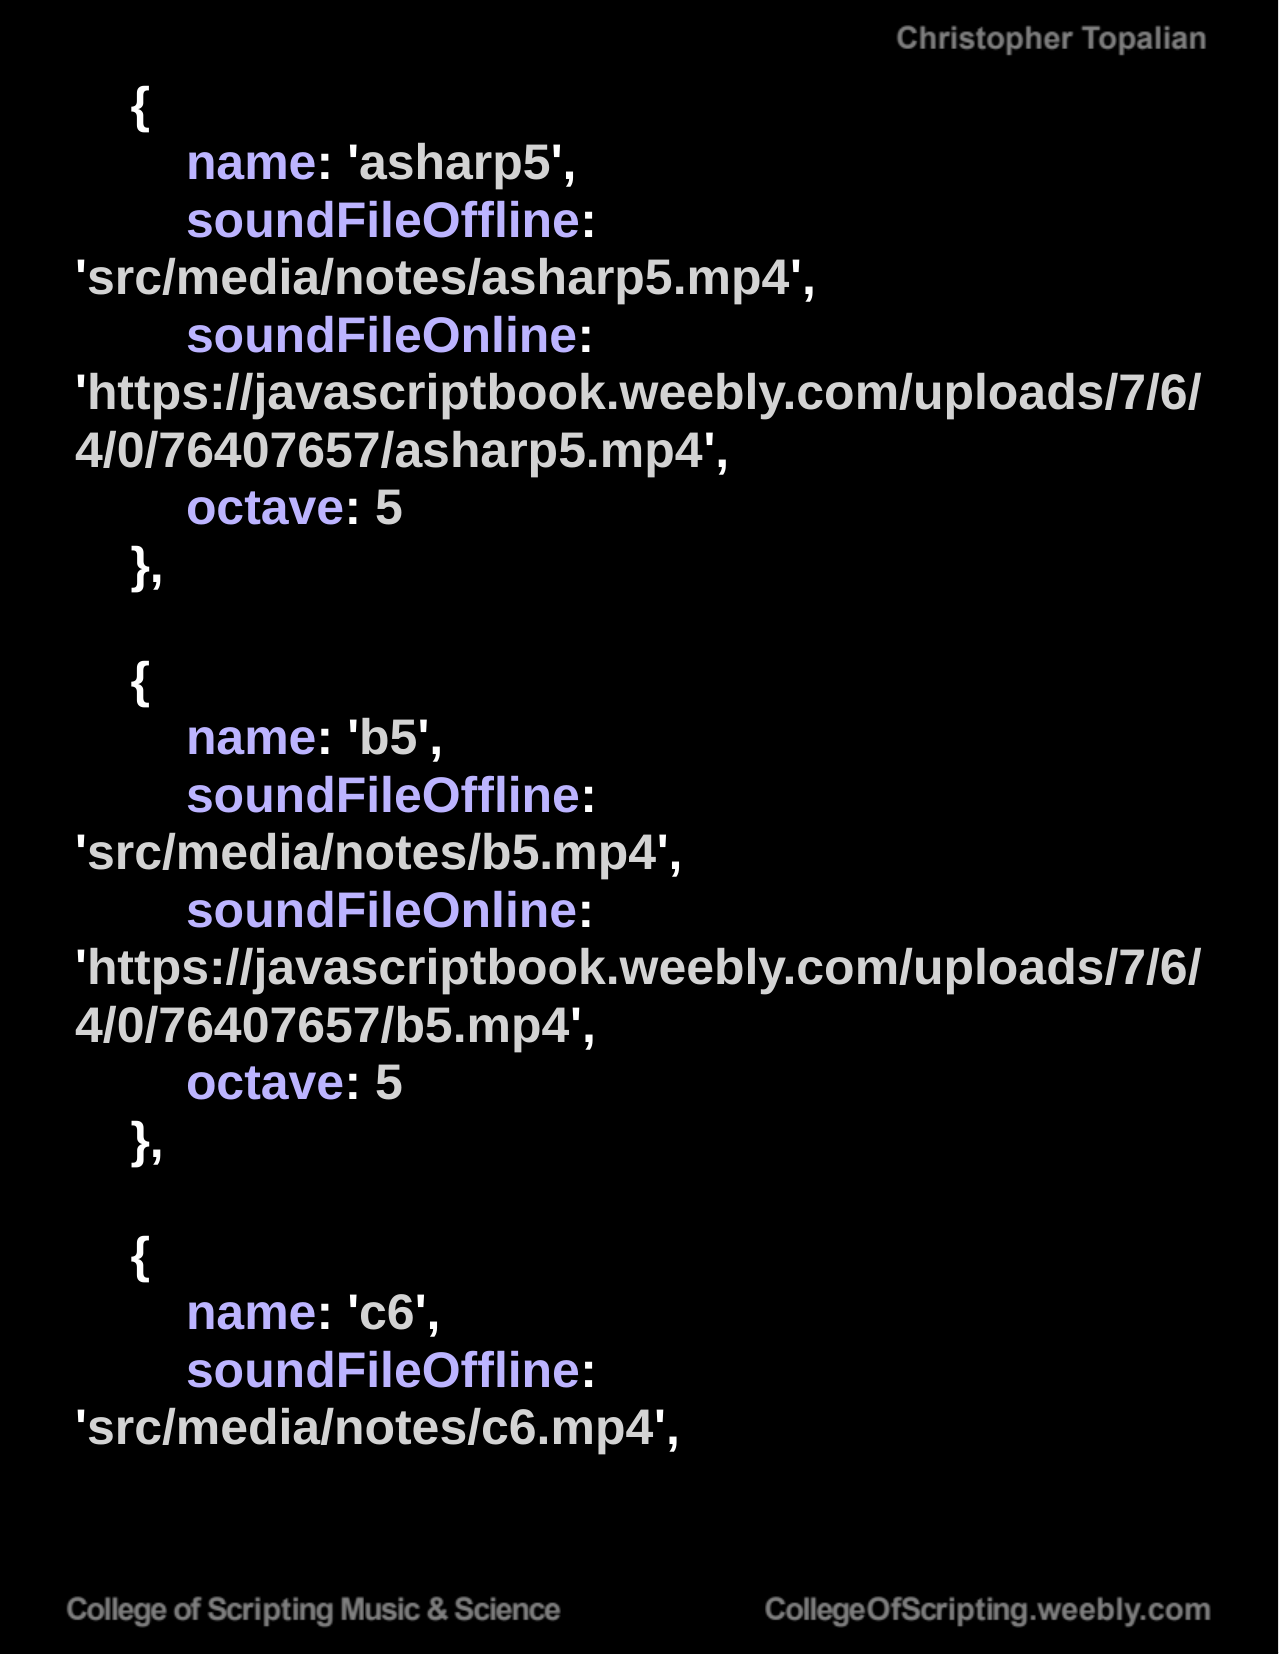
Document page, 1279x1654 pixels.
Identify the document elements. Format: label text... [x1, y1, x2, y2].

text }, [75, 1110, 1203, 1167]
text name: 'c6', [75, 1282, 1203, 1340]
text octave: 5 [75, 1052, 1203, 1110]
text name: 'b5', [75, 707, 1203, 765]
text soundFileOffline: 'src/media/notes/c6.mp4', [75, 1340, 1203, 1455]
text { [75, 650, 1203, 707]
text soundFileOnline: 'https://javascriptbook.weebly.com/uploads/7/6/4/0/76407657/b5.mp4', [75, 880, 1203, 1052]
text soundFileOffline: 'src/media/notes/b5.mp4', [75, 765, 1203, 880]
text name: 'asharp5', [75, 132, 1203, 190]
text { [75, 75, 1203, 132]
text { [75, 1225, 1203, 1282]
text }, [75, 535, 1203, 592]
text octave: 5 [75, 477, 1203, 535]
text soundFileOnline: 'https://javascriptbook.weebly.com/uploads/7/6/4/0/76407657/asharp5.mp4', [75, 305, 1203, 477]
text soundFileOffline: 'src/media/notes/asharp5.mp4', [75, 190, 1203, 305]
